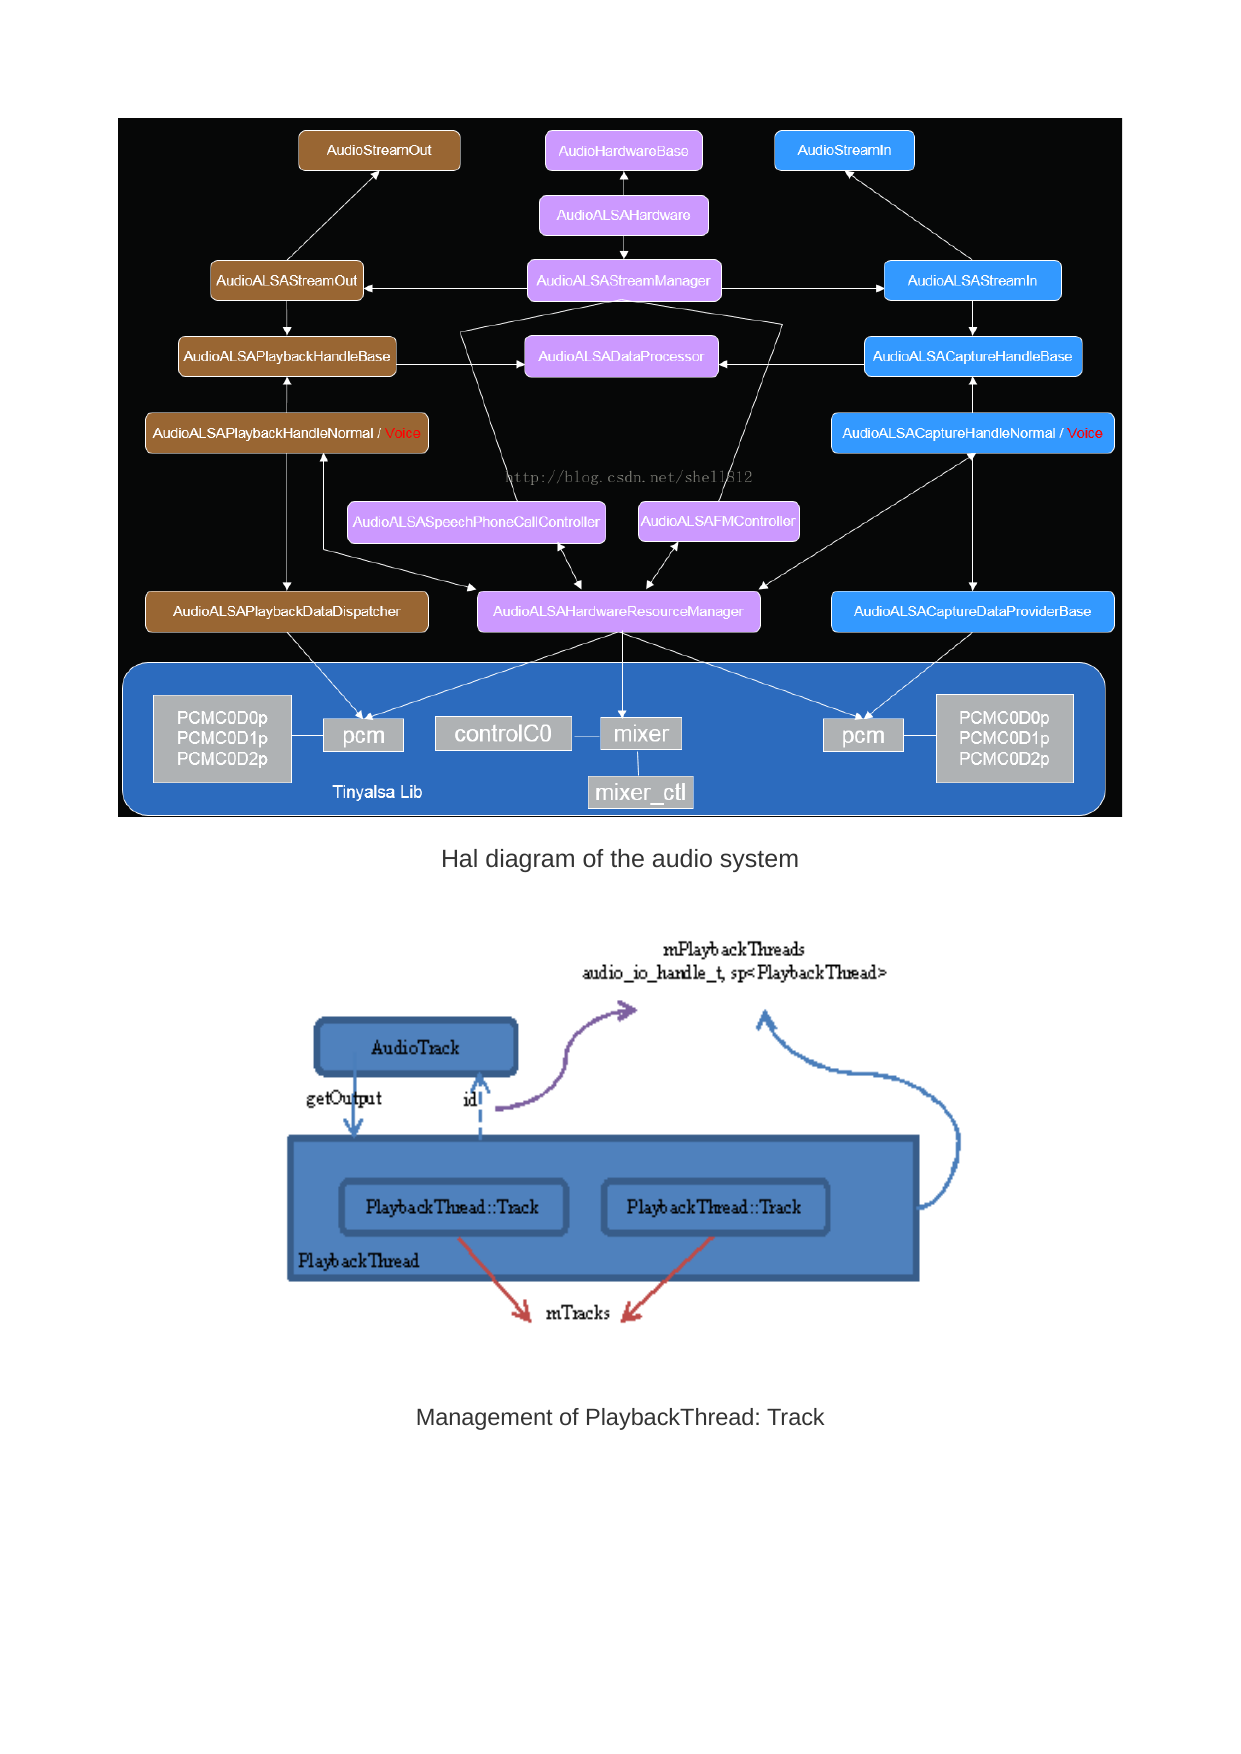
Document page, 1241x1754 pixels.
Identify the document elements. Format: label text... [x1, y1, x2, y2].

text Management of PlaybackThread: Track [118, 1403, 1122, 1430]
picture [167, 922, 1183, 1350]
picture [118, 118, 1123, 817]
text Hal diagram of the audio system [118, 844, 1122, 872]
